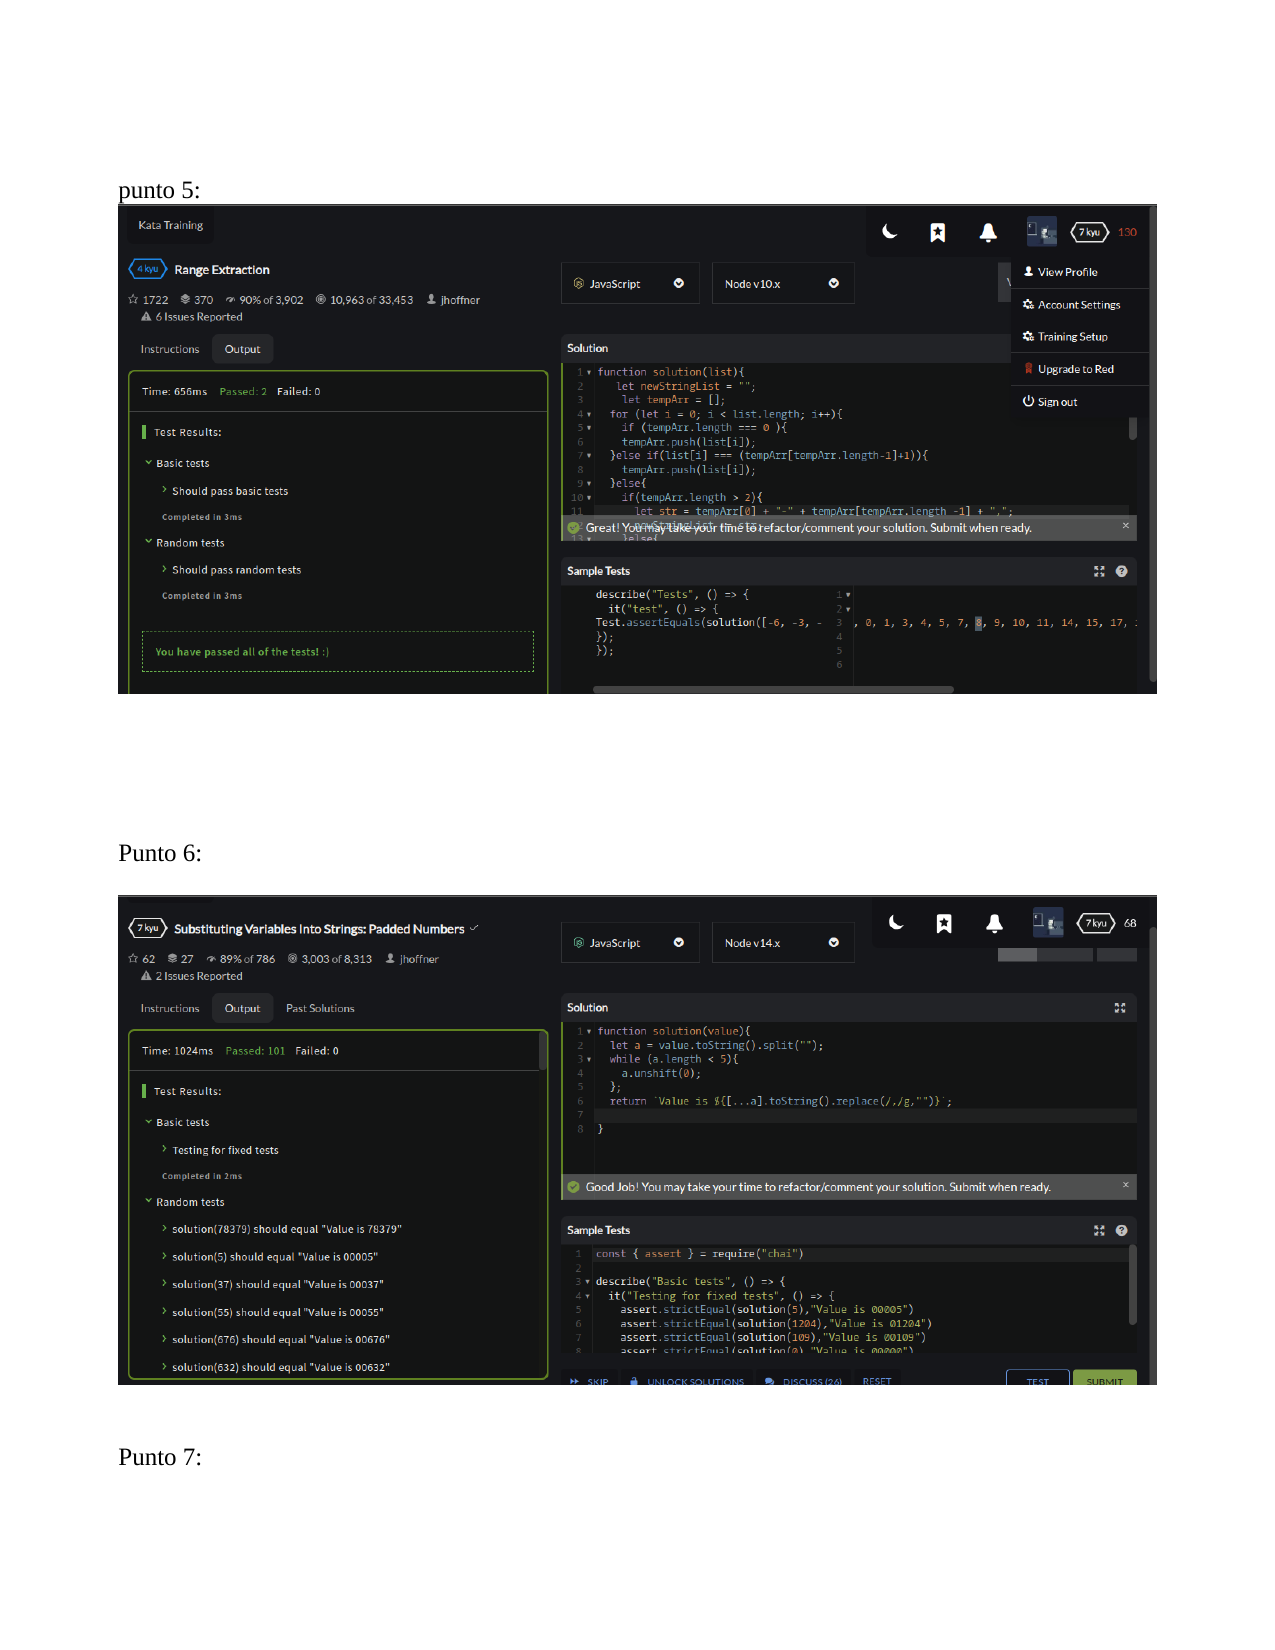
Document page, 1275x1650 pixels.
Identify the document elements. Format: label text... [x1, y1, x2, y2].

picture [118, 204, 1157, 694]
text Punto 7: [118, 1442, 1157, 1471]
text Punto 6: [118, 838, 1157, 866]
picture [118, 895, 1157, 1385]
text punto 5: [118, 176, 1157, 204]
